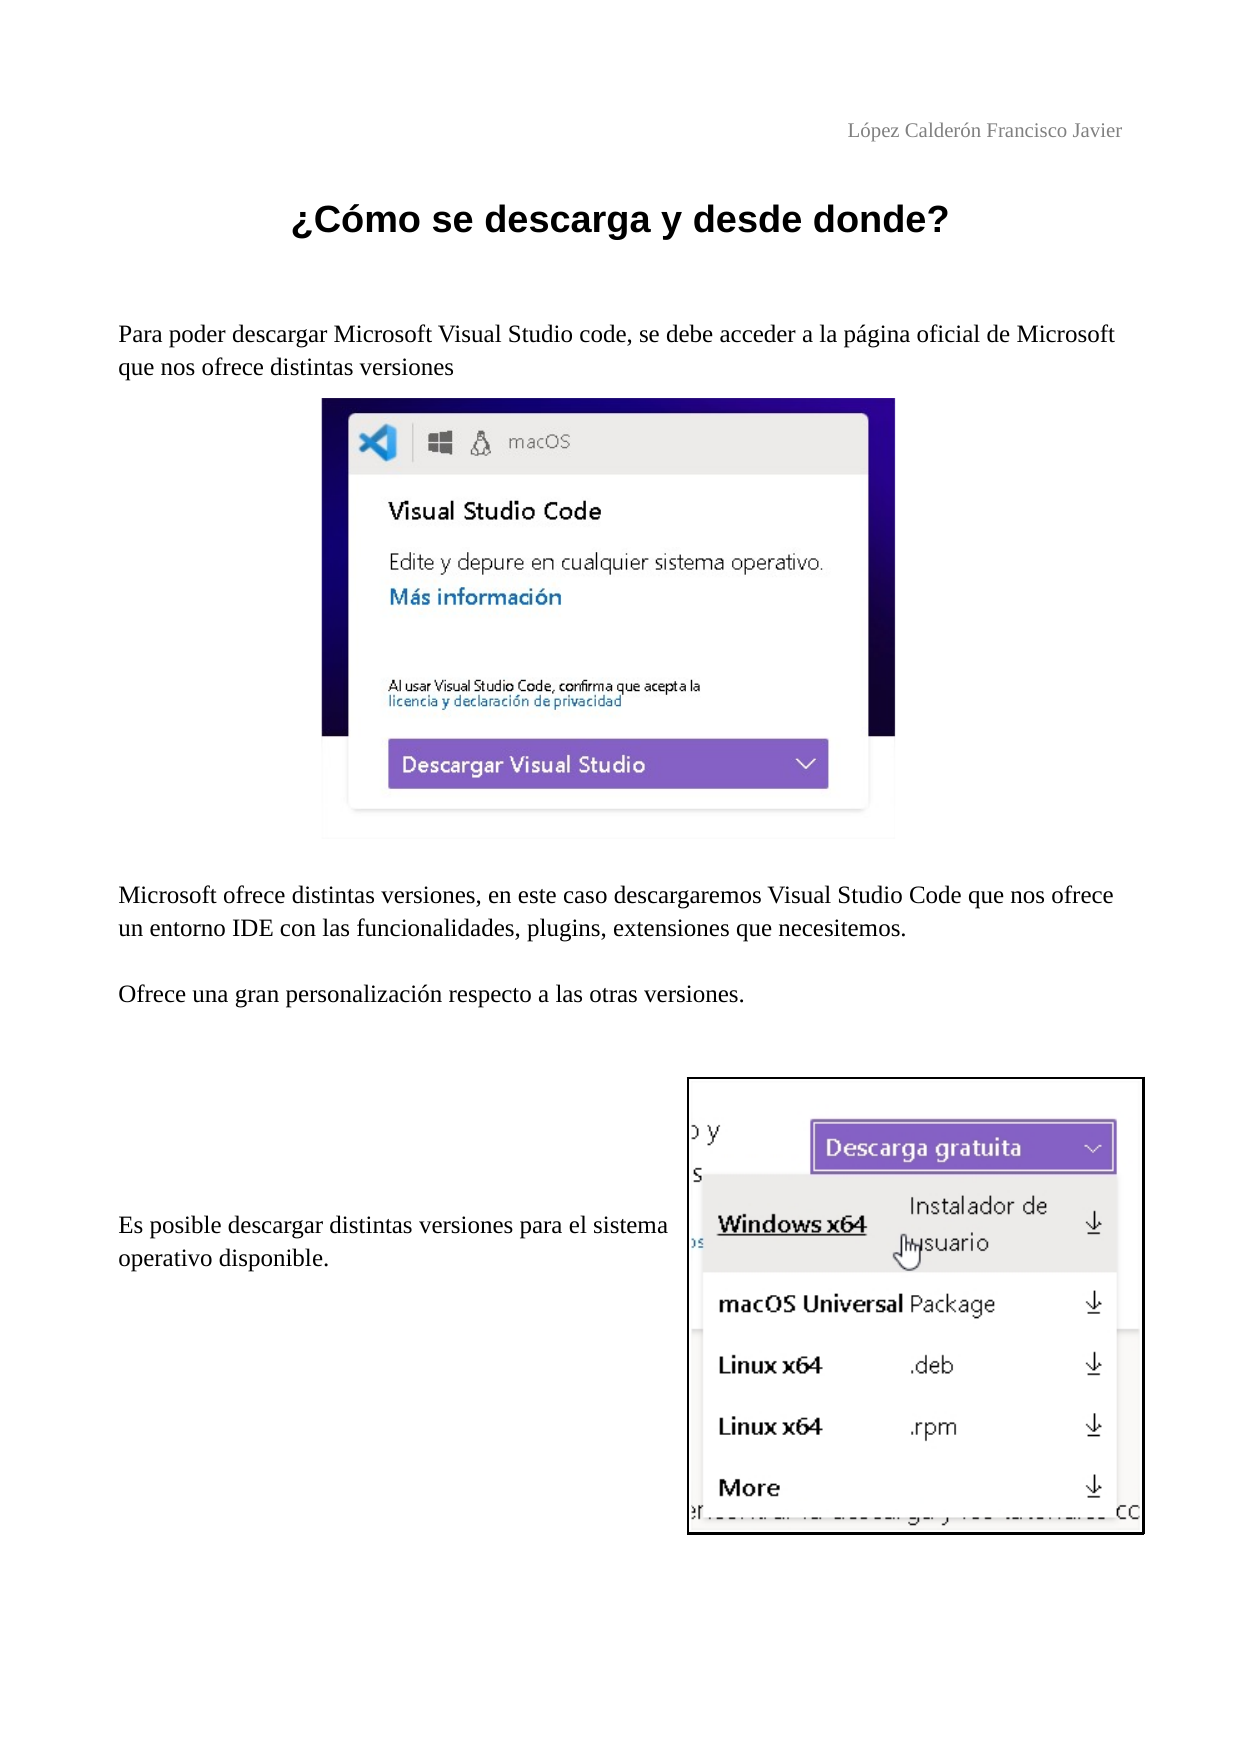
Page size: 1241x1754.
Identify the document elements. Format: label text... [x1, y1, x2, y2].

subtitle ¿Cómo se descarga y desde donde? [118, 197, 1122, 240]
text Microsoft ofrece distintas versiones, en este caso descargaremos Visual Studio Code que nos ofrece un entorno IDE con las funcionalidades, plugins, extensiones que necesitemos. [118, 880, 1122, 942]
picture [321, 398, 896, 839]
text Para poder descargar Microsoft Visual Studio code, se debe acceder a la página oficial de Microsoft que nos ofrece distintas versiones [118, 319, 1122, 381]
text Es posible descargar distintas versiones para el sistema operativo disponible. [118, 1210, 687, 1272]
picture [691, 1081, 1140, 1530]
text Ofrece una gran personalización respecto a las otras versiones. [118, 979, 1122, 1008]
